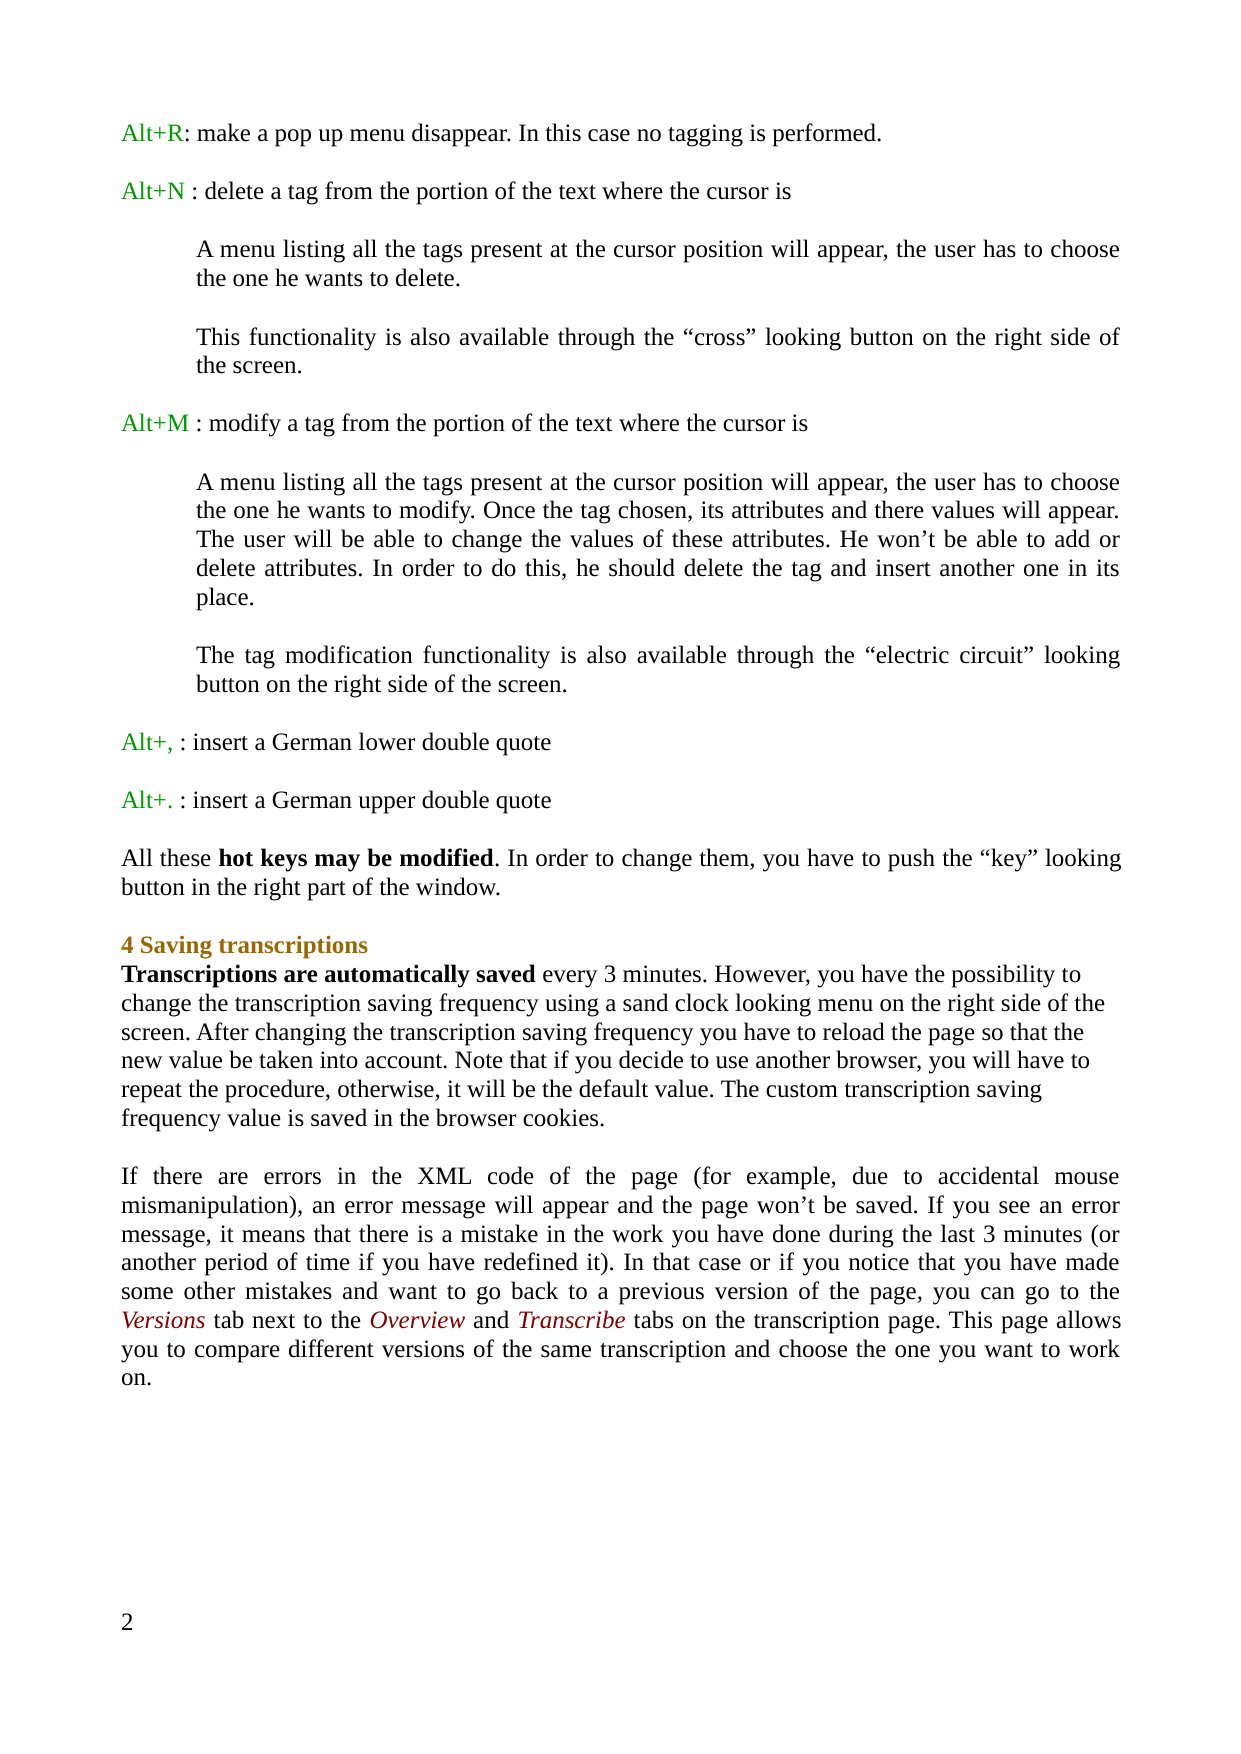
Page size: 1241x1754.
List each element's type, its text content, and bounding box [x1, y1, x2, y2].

text The tag modification functionality is also available through the “electric circuit” looking button on the right side of the screen. [196, 640, 1122, 697]
text All these hot keys may be modified. In order to change them, you have to push the “key” looking button in the right part of the window. [121, 843, 1122, 901]
text Alt+R: make a pop up menu disappear. In this case no tagging is performed. [121, 118, 1122, 147]
text Alt+, : insert a German lower double quote [121, 727, 1122, 756]
text This functionality is also available through the “cross” looking button on the right side of the screen. [196, 322, 1122, 379]
text If there are errors in the XML code of the page (for example, due to accidental mouse mismanipulation), an error message will appear and the page won’t be saved. If you see an error message, it means that there is a mistake in the work you have done during the last 3 minutes (or another period of time if you have redefined it). In that case or if you notice that you have made some other mistakes and want to go back to a previous version of the page, you can go to the Versions tab next to the Overview and Transcribe tabs on the transcription page. This page allows you to compare different versions of the same transcription and choose the one you want to work on. [121, 1161, 1122, 1391]
text Alt+M : modify a tag from the portion of the text where the cursor is [121, 408, 1122, 437]
text A menu listing all the tags present at the cursor position will appear, the user has to choose the one he wants to modify. Once the tag chosen, its attributes and there values will appear. The user will be able to change the values of these attributes. He won’t be able to add or delete attributes. In order to do this, he should delete the tag and insert another one in its place. [196, 467, 1122, 611]
text A menu listing all the tags present at the cursor position will appear, the user has to choose the one he wants to delete. [196, 234, 1122, 292]
text Alt+N : delete a tag from the portion of the text where the cursor is [121, 176, 1122, 205]
text 4 Saving transcriptions Transcriptions are automatically saved every 3 minutes. However, you have the possibility to change the transcription saving frequency using a sand clock looking menu on the right side of the screen. After changing the transcription saving frequency you have to reload the page so that the new value be taken into account. Note that if you decide to use another browser, you will have to repeat the procedure, otherwise, it will be the default value. The custom transcription saving frequency value is saved in the browser cookies. [121, 930, 1122, 1132]
text Alt+. : insert a German upper double quote [121, 785, 1122, 814]
